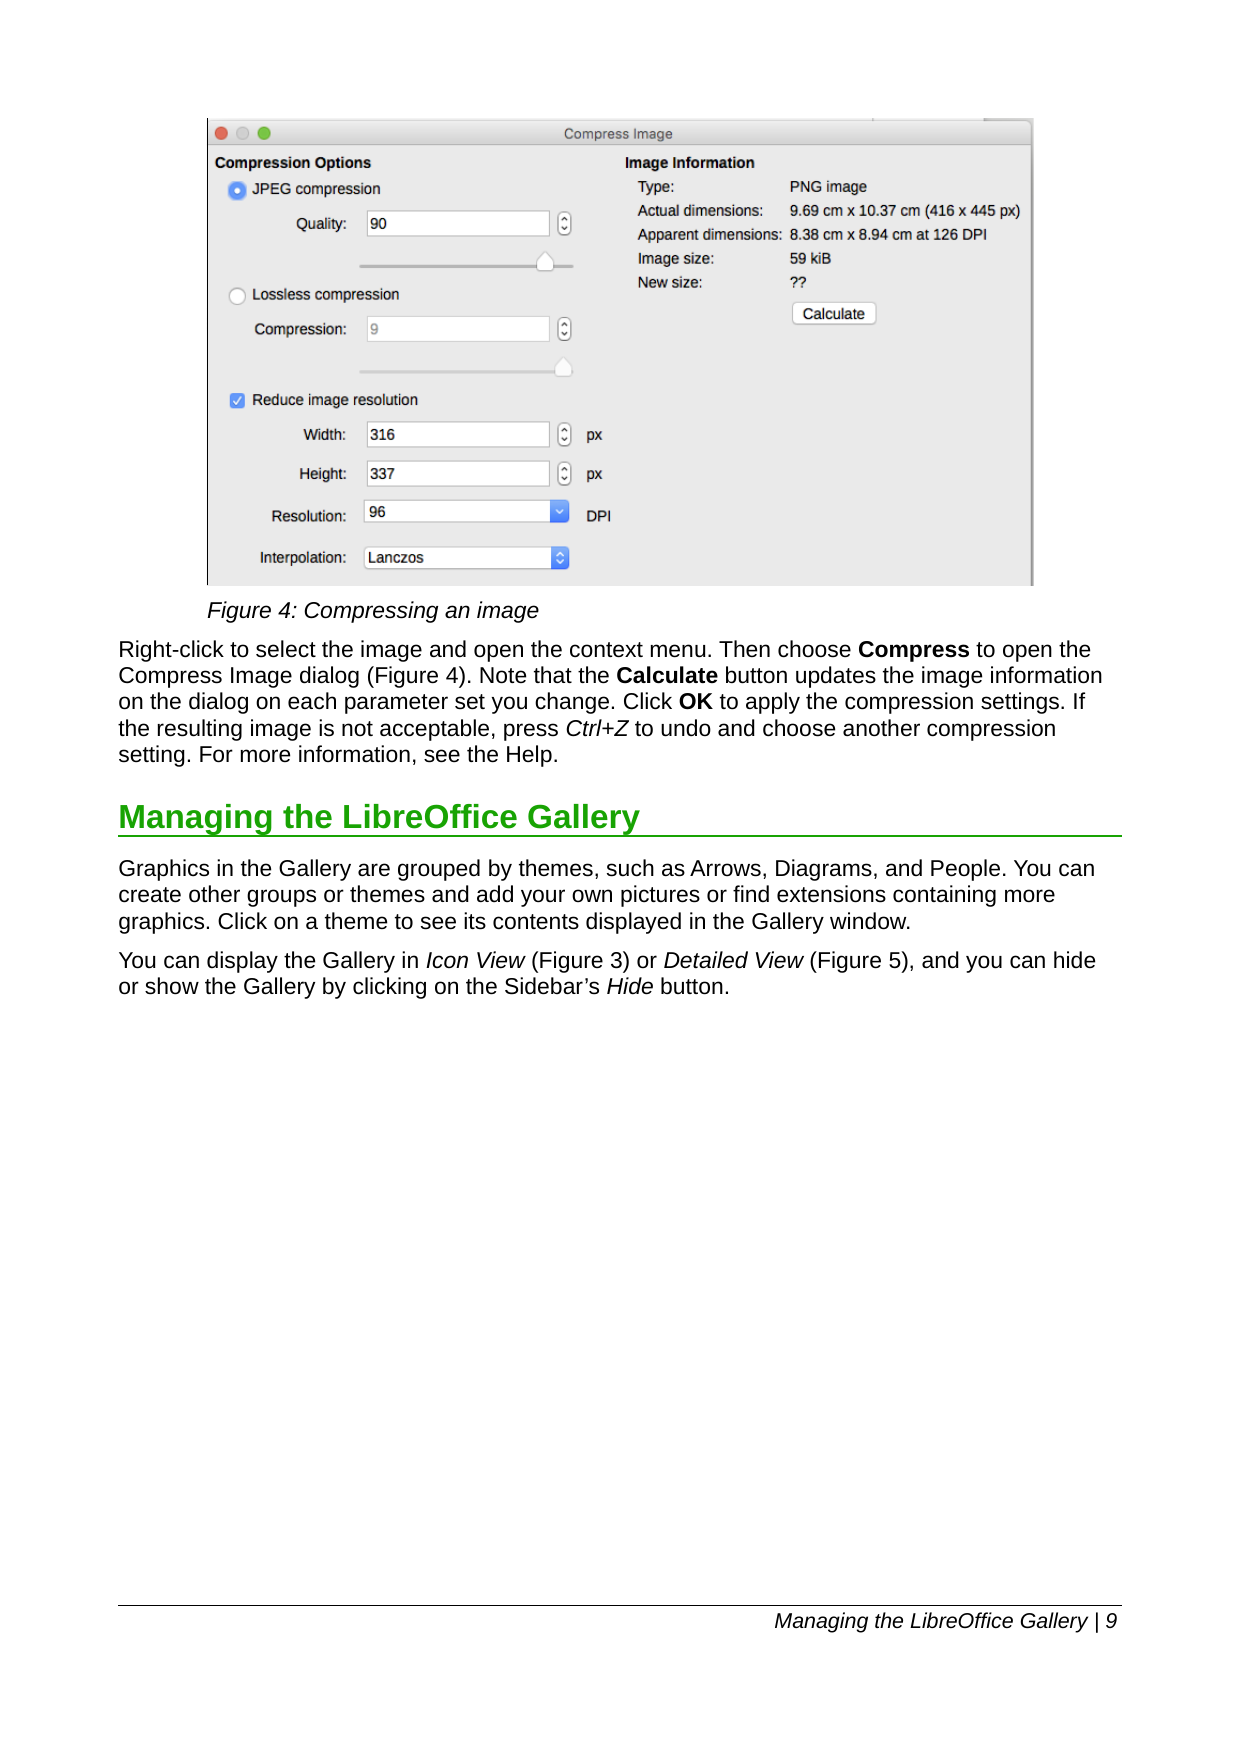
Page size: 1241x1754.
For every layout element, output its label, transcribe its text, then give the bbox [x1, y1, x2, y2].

text Figure 4: Compressing an image [207, 597, 1033, 623]
text Graphics in the Gallery are grouped by themes, such as Arrows, Diagrams, and People. You can create other groups or themes and add your own pictures or find extensions containing more graphics. Click on a theme to see its contents displayed in the Gallery window. [118, 855, 1122, 934]
text You can display the Gallery in Icon View (Figure 3) or Detailed View (Figure 5), and you can hide or show the Gallery by clicking on the Sidebar’s Hide button. [118, 947, 1122, 999]
subtitle Managing the LibreOffice Gallery [118, 797, 1122, 835]
picture [208, 118, 1034, 586]
text Right-click to select the image and open the context menu. Then choose Compress to open the Compress Image dialog (Figure 4). Note that the Calculate button updates the image information on the dialog on each parameter set you change. Click OK to apply the compression settings. If the resulting image is not acceptable, press Ctrl+Z to undo and choose another compression setting. For more information, see the Help. [118, 636, 1122, 767]
